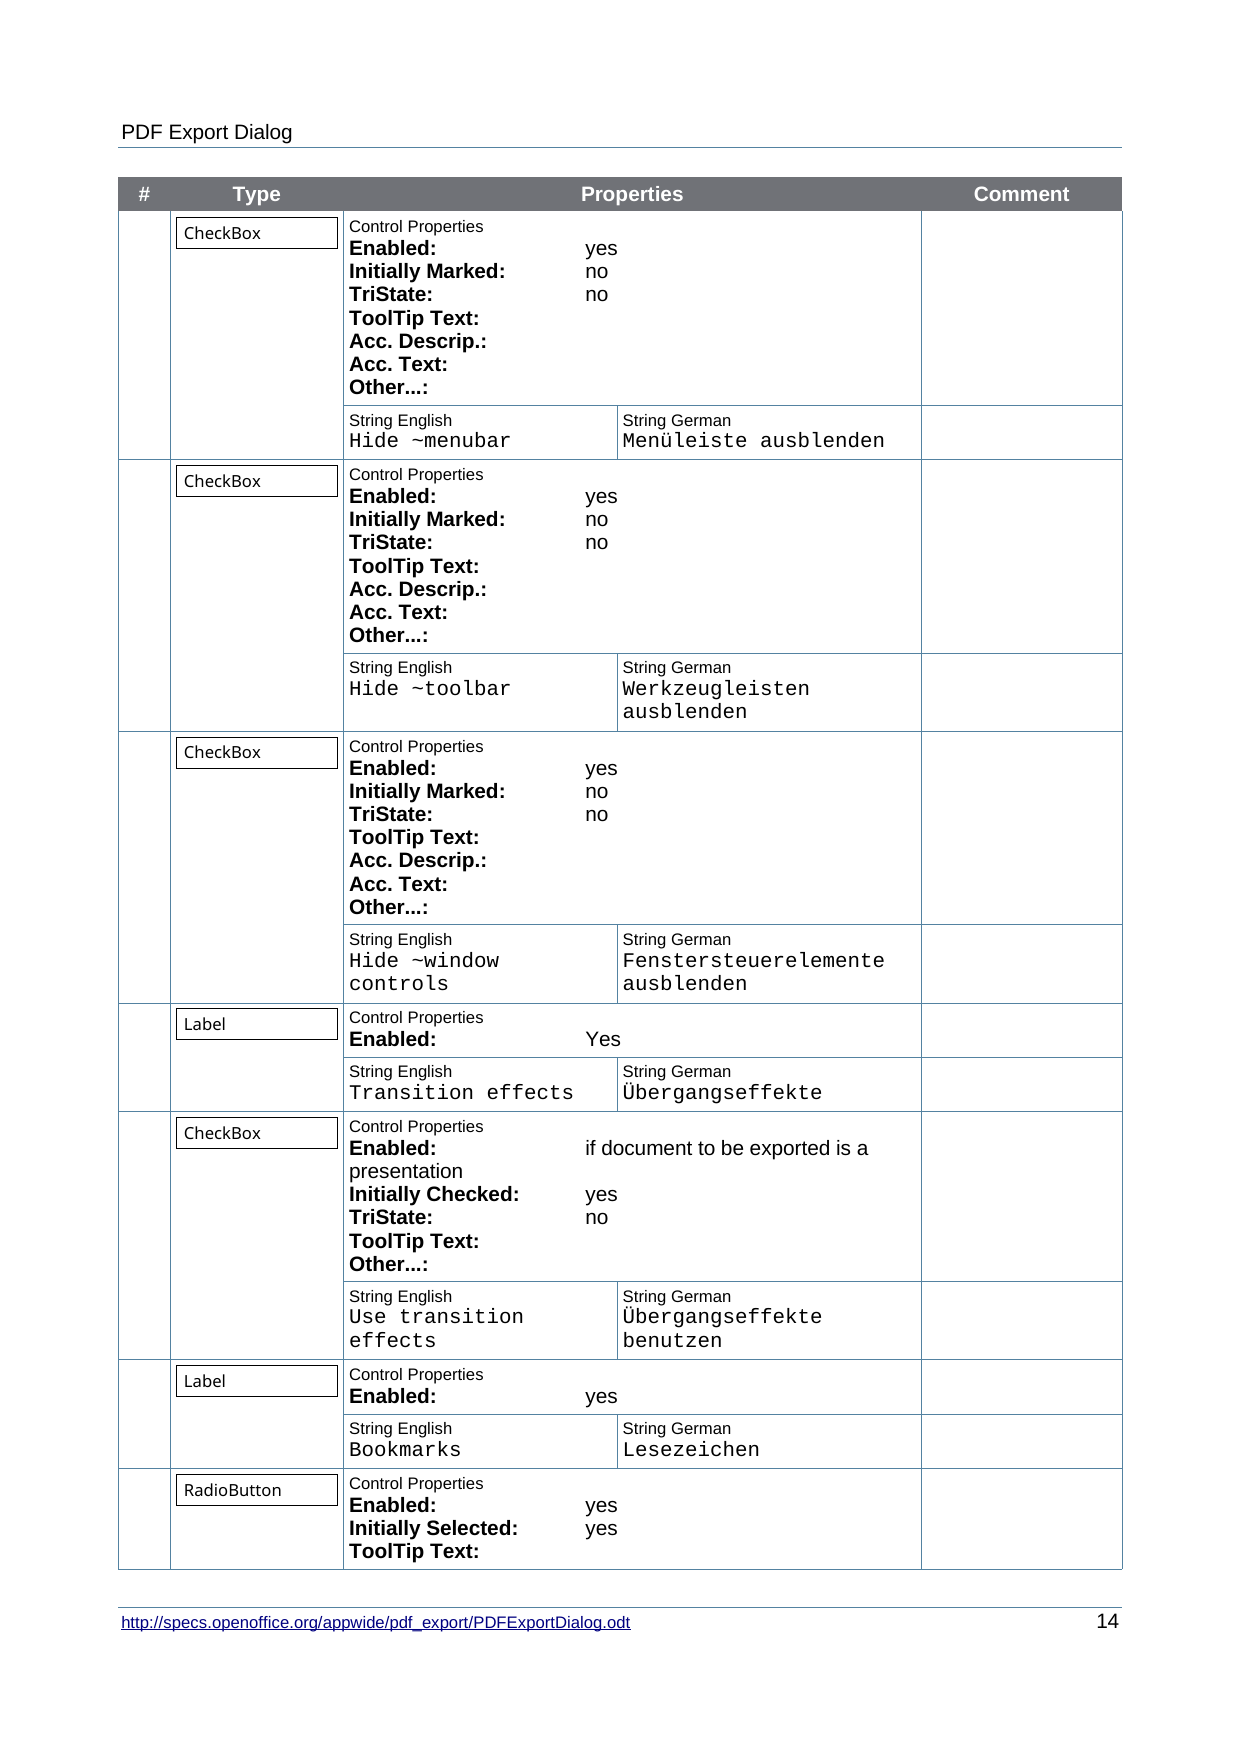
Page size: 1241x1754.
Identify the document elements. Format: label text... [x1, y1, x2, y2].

table_cell [171, 460, 343, 731]
table_header [922, 732, 1122, 924]
table_header Control Properties Enabled: if document to be exported is a presentation Initially Checked: yes TriState: no ToolTip Text: Other...: [344, 1112, 921, 1281]
table_cell String German Lesezeichen [618, 1415, 921, 1468]
table_header Control Properties Enabled: Yes [344, 1004, 921, 1057]
table_cell <#> [119, 1004, 170, 1111]
table_cell [922, 1058, 1122, 1111]
table_header Comment [921, 177, 1122, 211]
table_header [922, 1112, 1122, 1281]
table_cell String English Hide ~window controls [344, 925, 617, 1003]
table_cell [922, 925, 1122, 1003]
table_cell <#> [119, 1469, 170, 1569]
table_cell <#> [119, 1112, 170, 1359]
table_header [922, 1469, 1122, 1569]
table_cell <#> [119, 1360, 170, 1468]
table_cell [171, 732, 343, 1003]
table_header [922, 211, 1122, 405]
table_cell [171, 1469, 343, 1569]
table_cell String German Übergangseffekte [618, 1058, 921, 1111]
table_cell String German Übergangseffekte benutzen [618, 1282, 921, 1359]
table_cell String English Transition effects [344, 1058, 617, 1111]
table_header [922, 1004, 1122, 1057]
table_header Type [170, 177, 343, 211]
table_header [922, 1360, 1122, 1414]
table_cell [171, 1112, 343, 1359]
table_cell [922, 406, 1122, 459]
table_cell [171, 1360, 343, 1468]
table_cell String English Hide ~menubar [344, 406, 617, 459]
table_header Control Properties Enabled: yes Initially Marked: no TriState: no ToolTip Text: <If needed specify tip here> Acc. Descrip.: <If needed specify text here> Acc. Text: <If needed specify text here> Other...: <If needed specify here> [344, 732, 921, 924]
table_cell String English Bookmarks [344, 1415, 617, 1468]
table_cell String German Fenstersteuerelemente ausblenden [618, 925, 921, 1003]
table_header Control Properties Enabled: yes Initially Marked: no TriState: no ToolTip Text: <If needed specify tip here> Acc. Descrip.: <If needed specify text here> Acc. Text: <If needed specify text here> Other...: <If needed specify here> [344, 460, 921, 653]
table_cell String English Hide ~toolbar [344, 654, 617, 731]
table_cell <#> [119, 460, 170, 731]
table_cell String German Werkzeugleisten ausblenden [618, 654, 921, 731]
table_cell String German Menüleiste ausblenden [618, 406, 921, 459]
table_cell String English Use transition effects [344, 1282, 617, 1359]
table_cell [922, 654, 1122, 731]
table_cell <#> [119, 732, 170, 1003]
table_header Control Properties Enabled: yes [344, 1360, 921, 1414]
table_header Control Properties Enabled: yes Initially Selected: yes ToolTip Text: [344, 1469, 921, 1569]
table_header Control Properties Enabled: yes Initially Marked: no TriState: no ToolTip Text: <If needed specify tip here> Acc. Descrip.: <If needed specify text here> Acc. Text: <If needed specify text here> Other...: <If needed specify here> [344, 211, 921, 405]
table_cell [922, 1282, 1122, 1359]
table_cell [922, 1415, 1122, 1468]
table_cell [171, 211, 343, 459]
table_header Properties [343, 177, 921, 211]
table_cell <#> [119, 211, 170, 459]
table_header # [118, 177, 170, 211]
table_header [922, 460, 1122, 653]
table_cell [171, 1004, 343, 1111]
